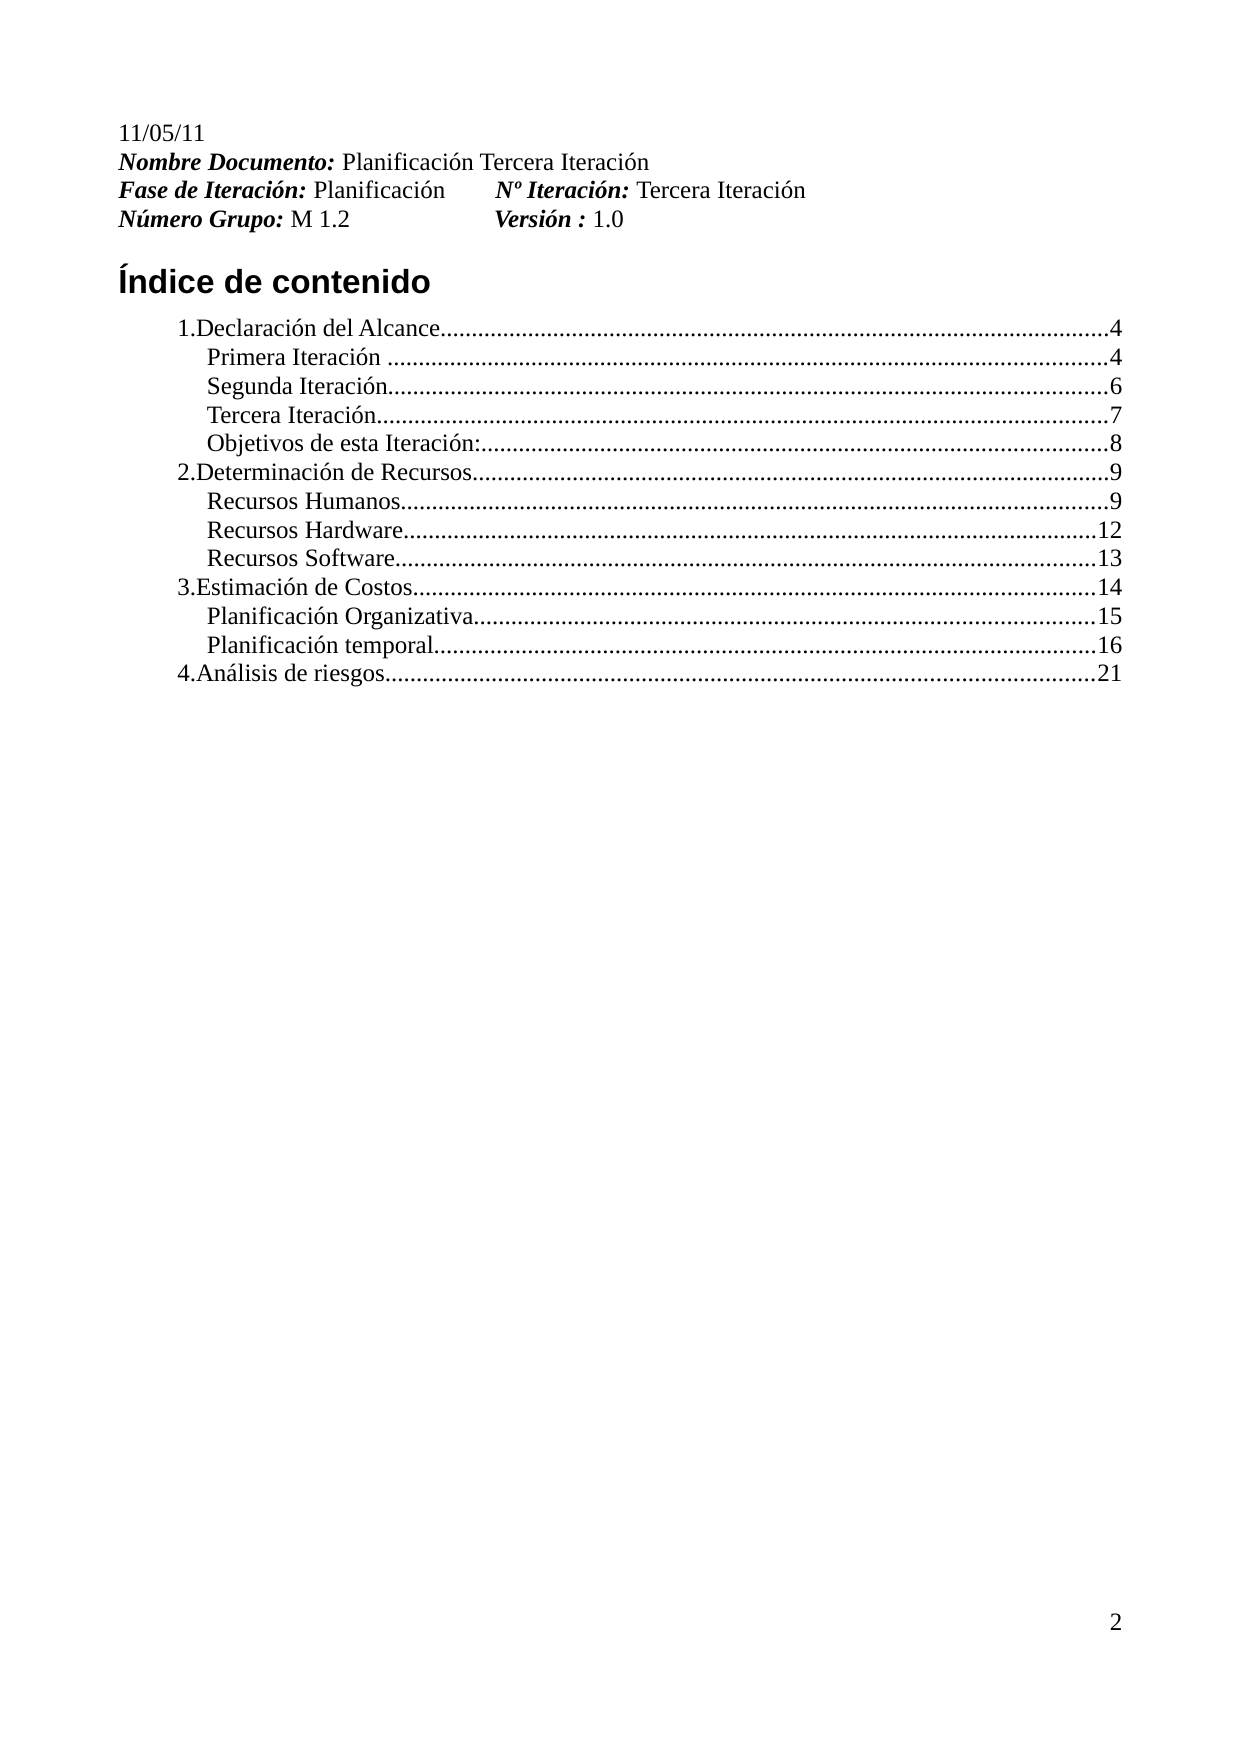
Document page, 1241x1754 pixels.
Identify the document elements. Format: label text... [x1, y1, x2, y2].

text 2.Determinación de Recursos 9 [177, 457, 1122, 486]
text Planificación temporal 16 [207, 630, 1122, 658]
text Recursos Hardware 12 [207, 515, 1122, 543]
text Primera Iteración 4 [207, 342, 1122, 371]
text 4.Análisis de riesgos 21 [177, 658, 1122, 687]
subtitle Índice de contenido [118, 263, 1122, 301]
text Recursos Software 13 [207, 543, 1122, 572]
text Recursos Humanos 9 [207, 486, 1122, 515]
text Objetivos de esta Iteración: 8 [207, 428, 1122, 457]
text 1.Declaración del Alcance 4 [177, 313, 1122, 342]
text Planificación Organizativa 15 [207, 601, 1122, 630]
text Tercera Iteración 7 [207, 400, 1122, 428]
text Segunda Iteración 6 [207, 371, 1122, 400]
text 3.Estimación de Costos 14 [177, 572, 1122, 601]
